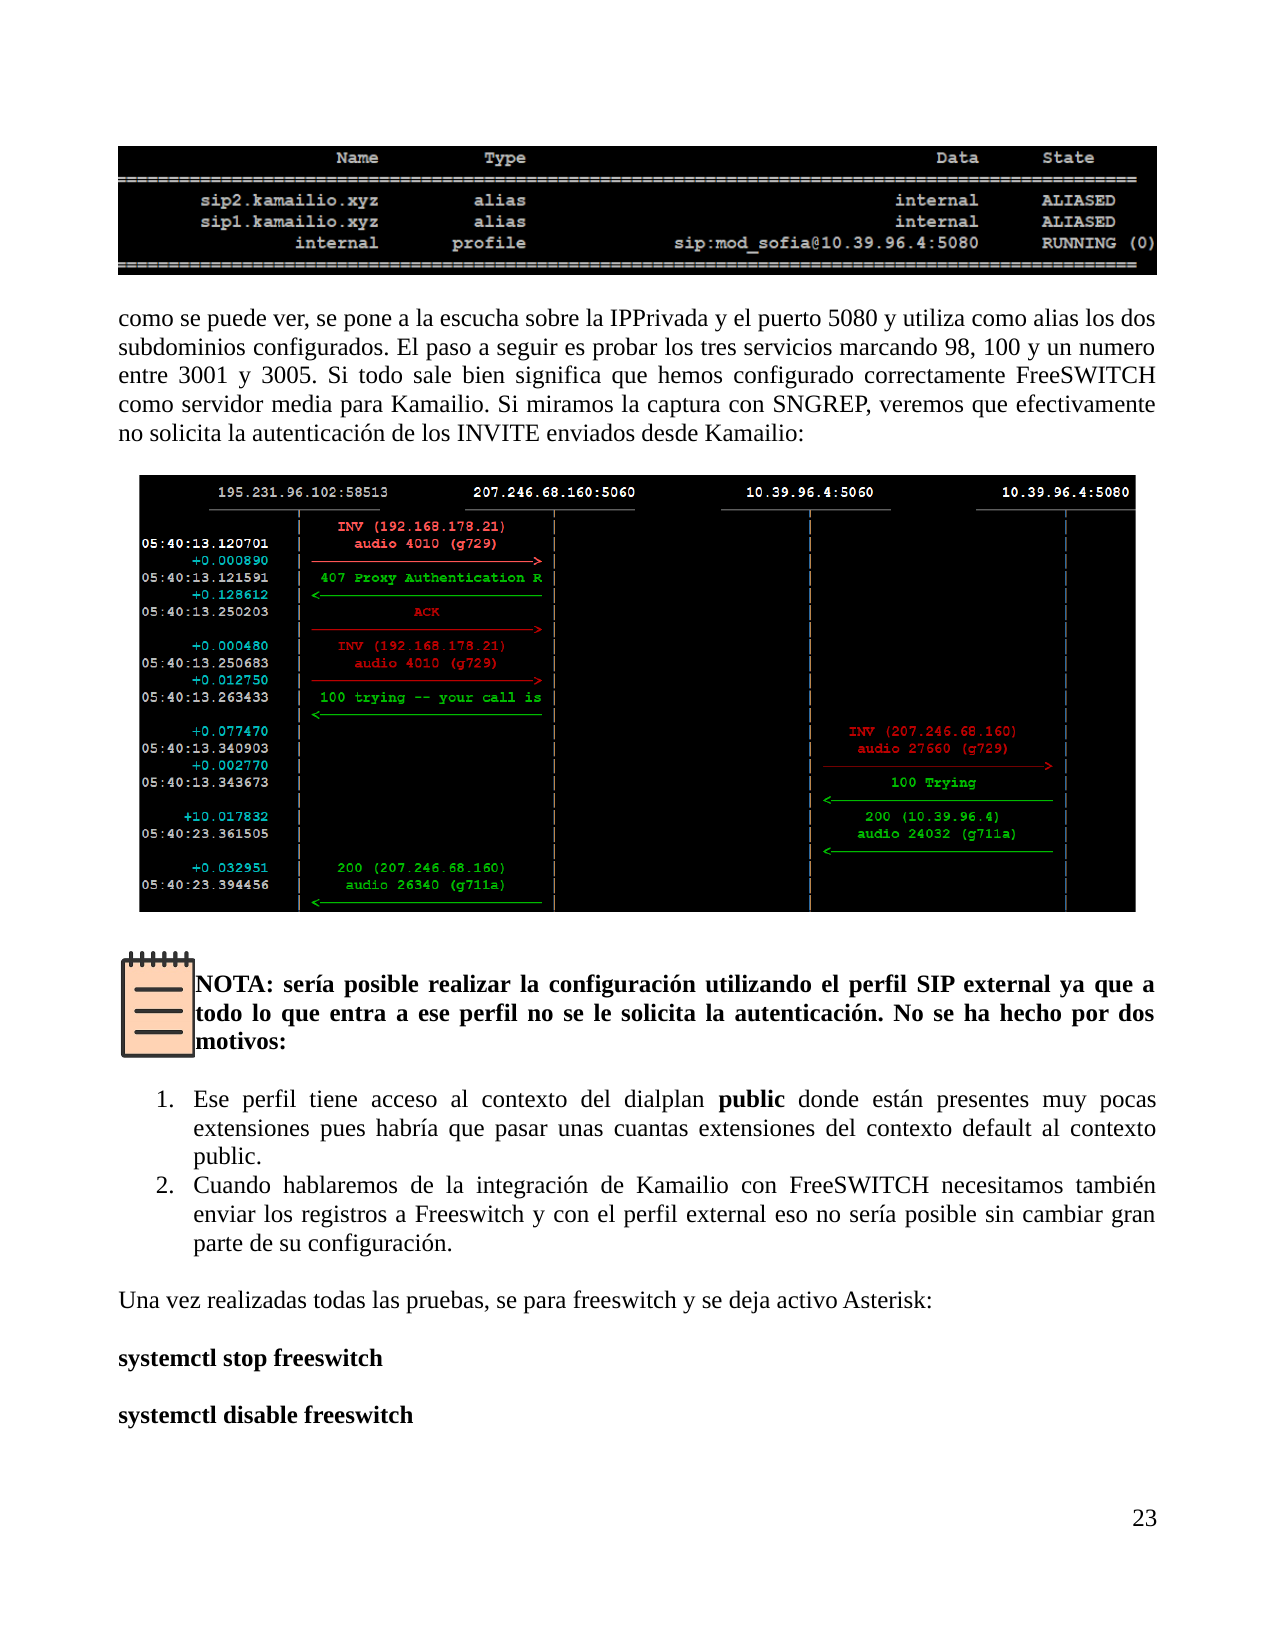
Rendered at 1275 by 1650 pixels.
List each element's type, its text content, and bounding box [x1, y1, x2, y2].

picture [120, 951, 195, 1058]
list Cuando hablaremos de la integración de Kamailio con FreeSWITCH necesitamos también enviar los registros a Freeswitch y con el perfil external eso no sería posible sin cambiar gran parte de su configuración. [156, 1170, 1157, 1256]
list Ese perfil tiene acceso al contexto del dialplan public donde están presentes muy pocas extensiones pues habría que pasar unas cuantas extensiones del contexto default al contexto public. [156, 1084, 1157, 1170]
picture [139, 475, 1136, 912]
text systemctl stop freeswitch [118, 1343, 1157, 1371]
text Una vez realizadas todas las pruebas, se para freeswitch y se deja activo Asterisk: [118, 1285, 1157, 1314]
picture [118, 146, 1157, 275]
text NOTA: sería posible realizar la configuración utilizando el perfil SIP external ya que a todo lo que entra a ese perfil no se le solicita la autenticación. No se ha hecho por dos motivos: [195, 969, 1157, 1055]
text systemctl disable freeswitch [118, 1400, 1157, 1429]
text como se puede ver, se pone a la escucha sobre la IPPrivada y el puerto 5080 y utiliza como alias los dos subdominios configurados. El paso a seguir es probar los tres servicios marcando 98, 100 y un numero entre 3001 y 3005. Si todo sale bien significa que hemos configurado correctamente FreeSWITCH como servidor media para Kamailio. Si miramos la captura con SNGREP, veremos que efectivamente no solicita la autenticación de los INVITE enviados desde Kamailio: [118, 303, 1157, 447]
